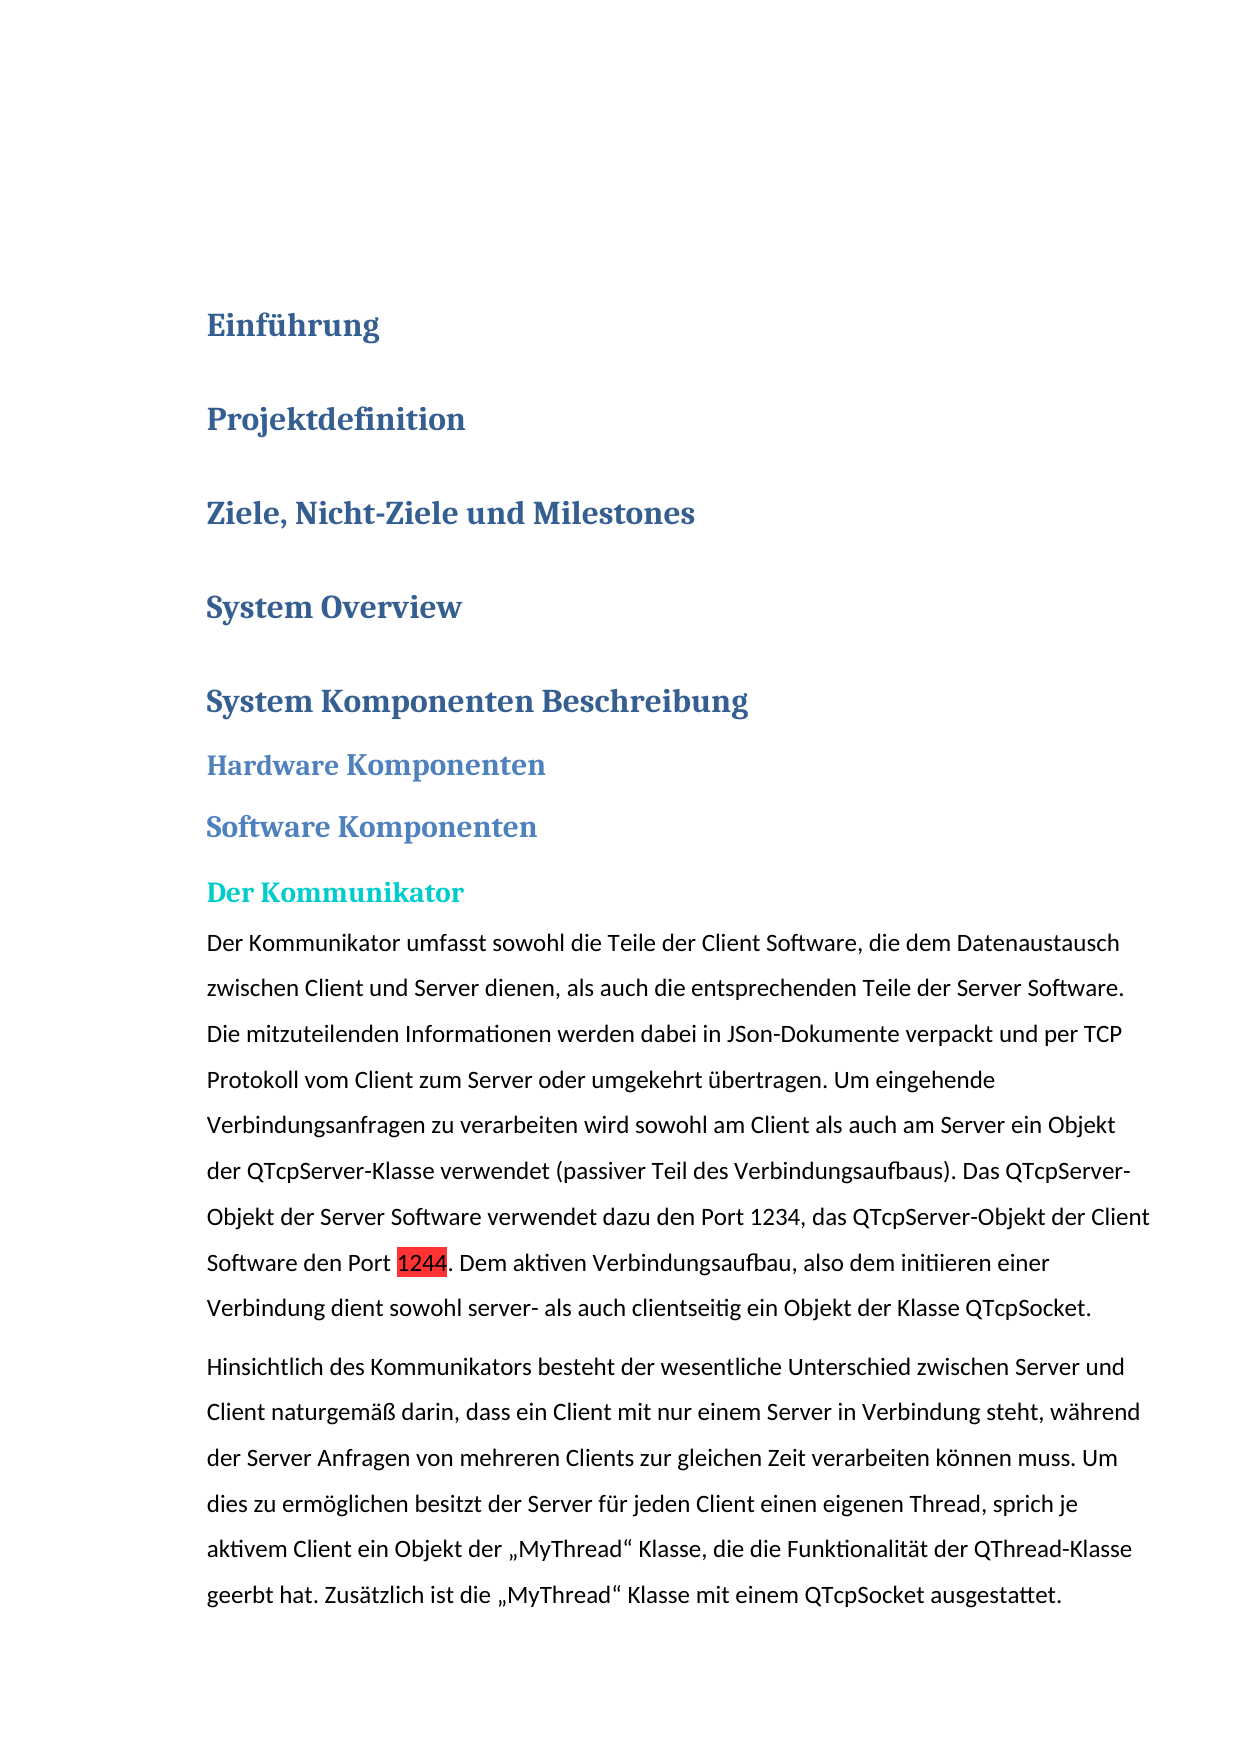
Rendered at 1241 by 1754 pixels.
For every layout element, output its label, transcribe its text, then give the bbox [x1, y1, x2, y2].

subtitle Der Kommunikator [207, 876, 1152, 909]
subtitle System Overview [207, 588, 1152, 627]
subtitle Hardware Komponenten [207, 747, 1152, 783]
subtitle Projektdefinition [207, 400, 1152, 439]
text Der Kommunikator umfasst sowohl die Teile der Client Software, die dem Datenaustausch zwischen Client und Server dienen, als auch die entsprechenden Teile der Server Software. Die mitzuteilenden Informationen werden dabei in JSon-Dokumente verpackt und per TCP Protokoll vom Client zum Server oder umgekehrt übertragen. Um eingehende Verbindungsanfragen zu verarbeiten wird sowohl am Client als auch am Server ein Objekt der QTcpServer-Klasse verwendet (passiver Teil des Verbindungsaufbaus). Das QTcpServer-Objekt der Server Software verwendet dazu den Port 1234, das QTcpServer-Objekt der Client Software den Port 1244. Dem aktiven Verbindungsaufbau, also dem initiieren einer Verbindung dient sowohl server- als auch clientseitig ein Objekt der Klasse QTcpSocket. [207, 927, 1152, 1323]
subtitle System Komponenten Beschreibung [207, 682, 1152, 721]
subtitle Ziele, Nicht-Ziele und Milestones [207, 494, 1152, 533]
text Hinsichtlich des Kommunikators besteht der wesentliche Unterschied zwischen Server und Client naturgemäß darin, dass ein Client mit nur einem Server in Verbindung steht, während der Server Anfragen von mehreren Clients zur gleichen Zeit verarbeiten können muss. Um dies zu ermöglichen besitzt der Server für jeden Client einen eigenen Thread, sprich je aktivem Client ein Objekt der „MyThread“ Klasse, die die Funktionalität der QThread-Klasse geerbt hat. Zusätzlich ist die „MyThread“ Klasse mit einem QTcpSocket ausgestattet. [207, 1351, 1152, 1610]
subtitle Software Komponenten [207, 809, 1152, 845]
subtitle Einführung [207, 306, 1152, 344]
